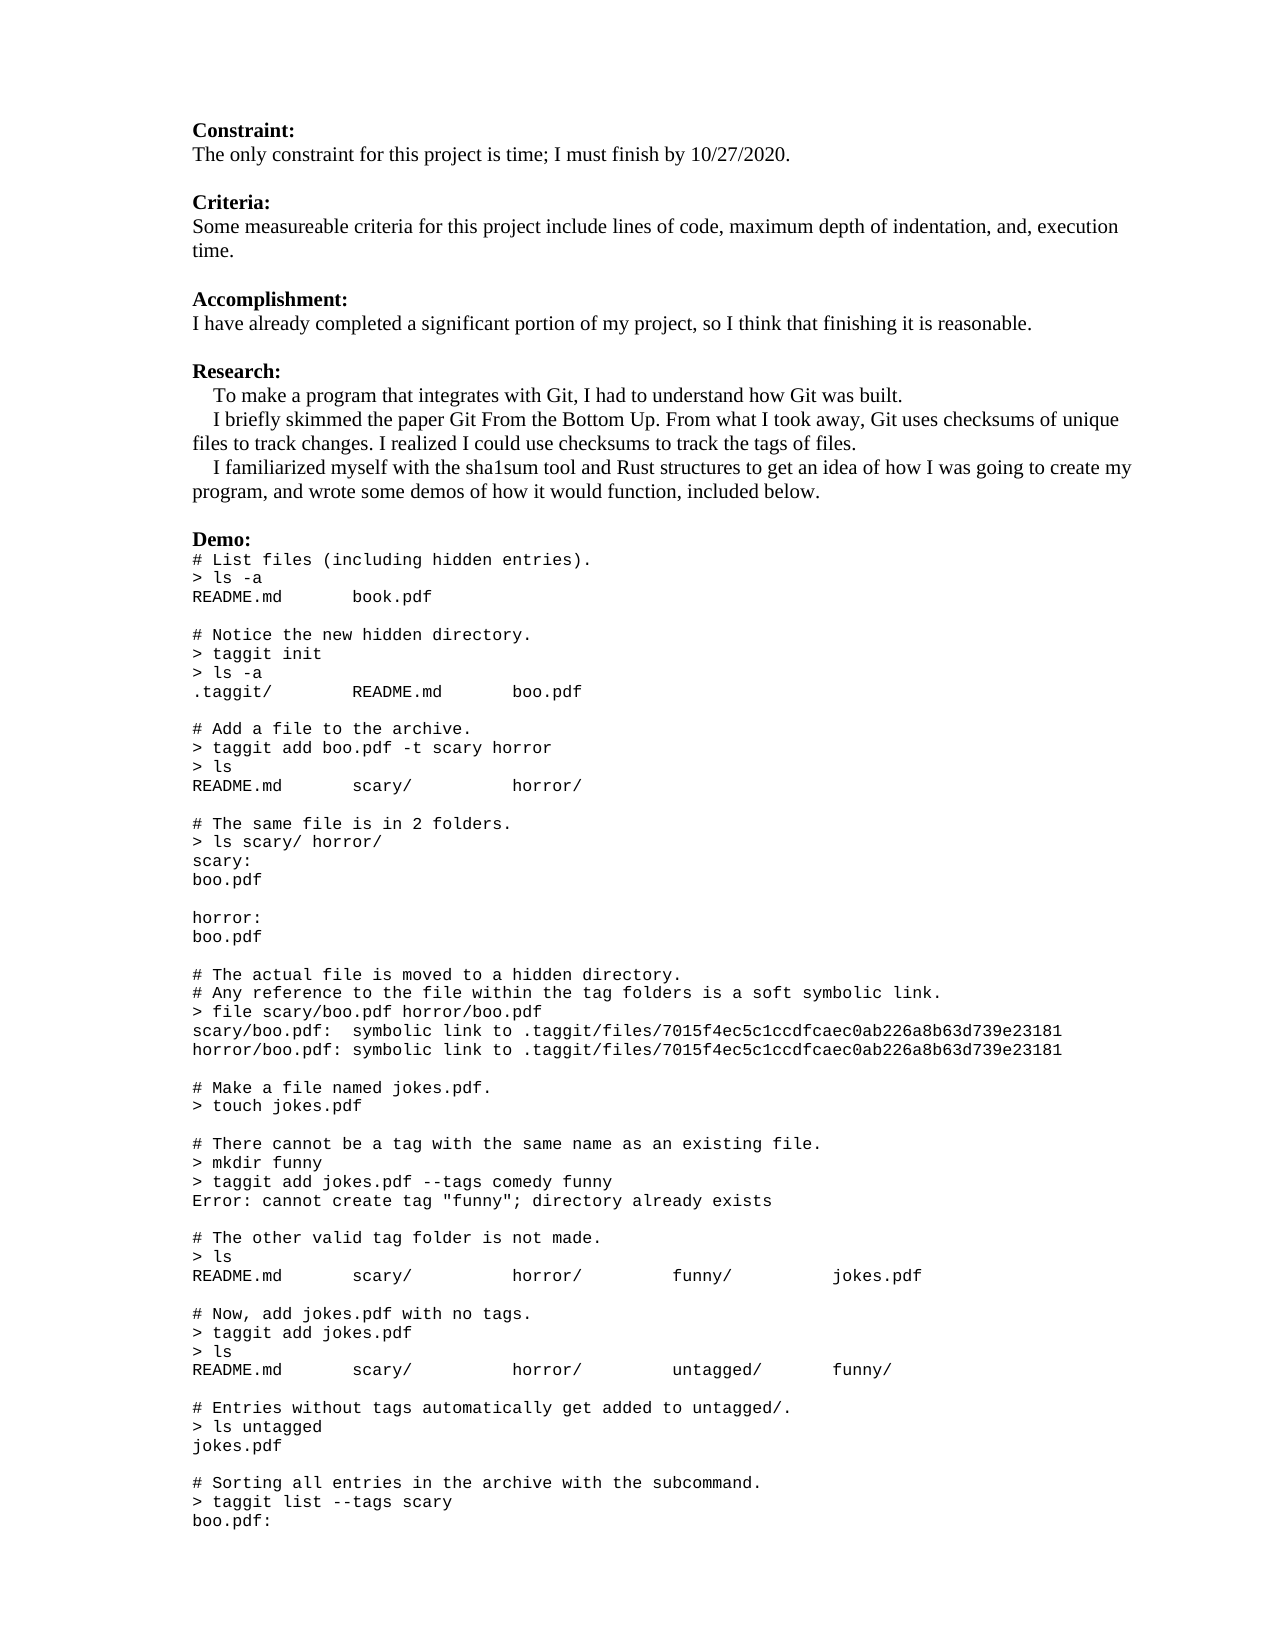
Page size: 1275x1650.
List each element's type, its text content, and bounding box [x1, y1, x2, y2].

text # List files (including hidden entries). [192, 551, 1157, 570]
text jokes.pdf [192, 1437, 1157, 1456]
text Some measureable criteria for this project include lines of code, maximum depth of indentation, and, execution time. [192, 214, 1157, 262]
text > ls [192, 1249, 1157, 1268]
text > ls [192, 759, 1157, 777]
text > ls untagged [192, 1418, 1157, 1437]
text > file scary/boo.pdf horror/boo.pdf [192, 1004, 1157, 1023]
text boo.pdf [192, 928, 1157, 947]
text I familiarized myself with the sha1sum tool and Rust structures to get an idea of how I was going to create my program, and wrote some demos of how it would function, included below. [192, 455, 1157, 503]
text > taggit init [192, 646, 1157, 664]
text # The actual file is moved to a hidden directory. [192, 966, 1157, 985]
text horror: [192, 909, 1157, 928]
text README.md scary/ horror/ funny/ jokes.pdf [192, 1268, 1157, 1287]
text Constraint: [192, 118, 1157, 142]
text > taggit add jokes.pdf [192, 1324, 1157, 1343]
text README.md scary/ horror/ untagged/ funny/ [192, 1362, 1157, 1381]
text Error: cannot create tag "funny"; directory already exists [192, 1192, 1157, 1211]
text Research: [192, 359, 1157, 383]
text > ls [192, 1343, 1157, 1362]
text README.md book.pdf [192, 589, 1157, 608]
text horror/boo.pdf: symbolic link to .taggit/files/7015f4ec5c1ccdfcaec0ab226a8b63d739e23181 [192, 1041, 1157, 1060]
text > ls -a [192, 664, 1157, 683]
text boo.pdf: [192, 1513, 1157, 1532]
text Accomplishment: [192, 287, 1157, 311]
text # The other valid tag folder is not made. [192, 1230, 1157, 1249]
text > taggit list --tags scary [192, 1494, 1157, 1513]
text # Any reference to the file within the tag folders is a soft symbolic link. [192, 985, 1157, 1004]
text .taggit/ README.md boo.pdf [192, 683, 1157, 702]
text I have already completed a significant portion of my project, so I think that finishing it is reasonable. [192, 311, 1157, 335]
text boo.pdf [192, 872, 1157, 891]
text # Now, add jokes.pdf with no tags. [192, 1305, 1157, 1324]
text Criteria: [192, 190, 1157, 214]
text > taggit add boo.pdf -t scary horror [192, 740, 1157, 759]
text README.md scary/ horror/ [192, 777, 1157, 796]
text > taggit add jokes.pdf --tags comedy funny [192, 1173, 1157, 1192]
text scary/boo.pdf: symbolic link to .taggit/files/7015f4ec5c1ccdfcaec0ab226a8b63d739e23181 [192, 1023, 1157, 1041]
text > touch jokes.pdf [192, 1098, 1157, 1117]
text # There cannot be a tag with the same name as an existing file. [192, 1136, 1157, 1154]
text # Sorting all entries in the archive with the subcommand. [192, 1475, 1157, 1494]
text The only constraint for this project is time; I must finish by 10/27/2020. [192, 142, 1157, 166]
text To make a program that integrates with Git, I had to understand how Git was built. [192, 383, 1157, 407]
text # Make a file named jokes.pdf. [192, 1079, 1157, 1098]
text > mkdir funny [192, 1154, 1157, 1173]
text Demo: [192, 527, 1157, 551]
text I briefly skimmed the paper Git From the Bottom Up. From what I took away, Git uses checksums of unique files to track changes. I realized I could use checksums to track the tags of files. [192, 407, 1157, 455]
text # Notice the new hidden directory. [192, 627, 1157, 646]
text # Add a file to the archive. [192, 721, 1157, 740]
text scary: [192, 853, 1157, 872]
text > ls -a [192, 570, 1157, 589]
text > ls scary/ horror/ [192, 834, 1157, 853]
text # Entries without tags automatically get added to untagged/. [192, 1400, 1157, 1418]
text # The same file is in 2 folders. [192, 815, 1157, 834]
